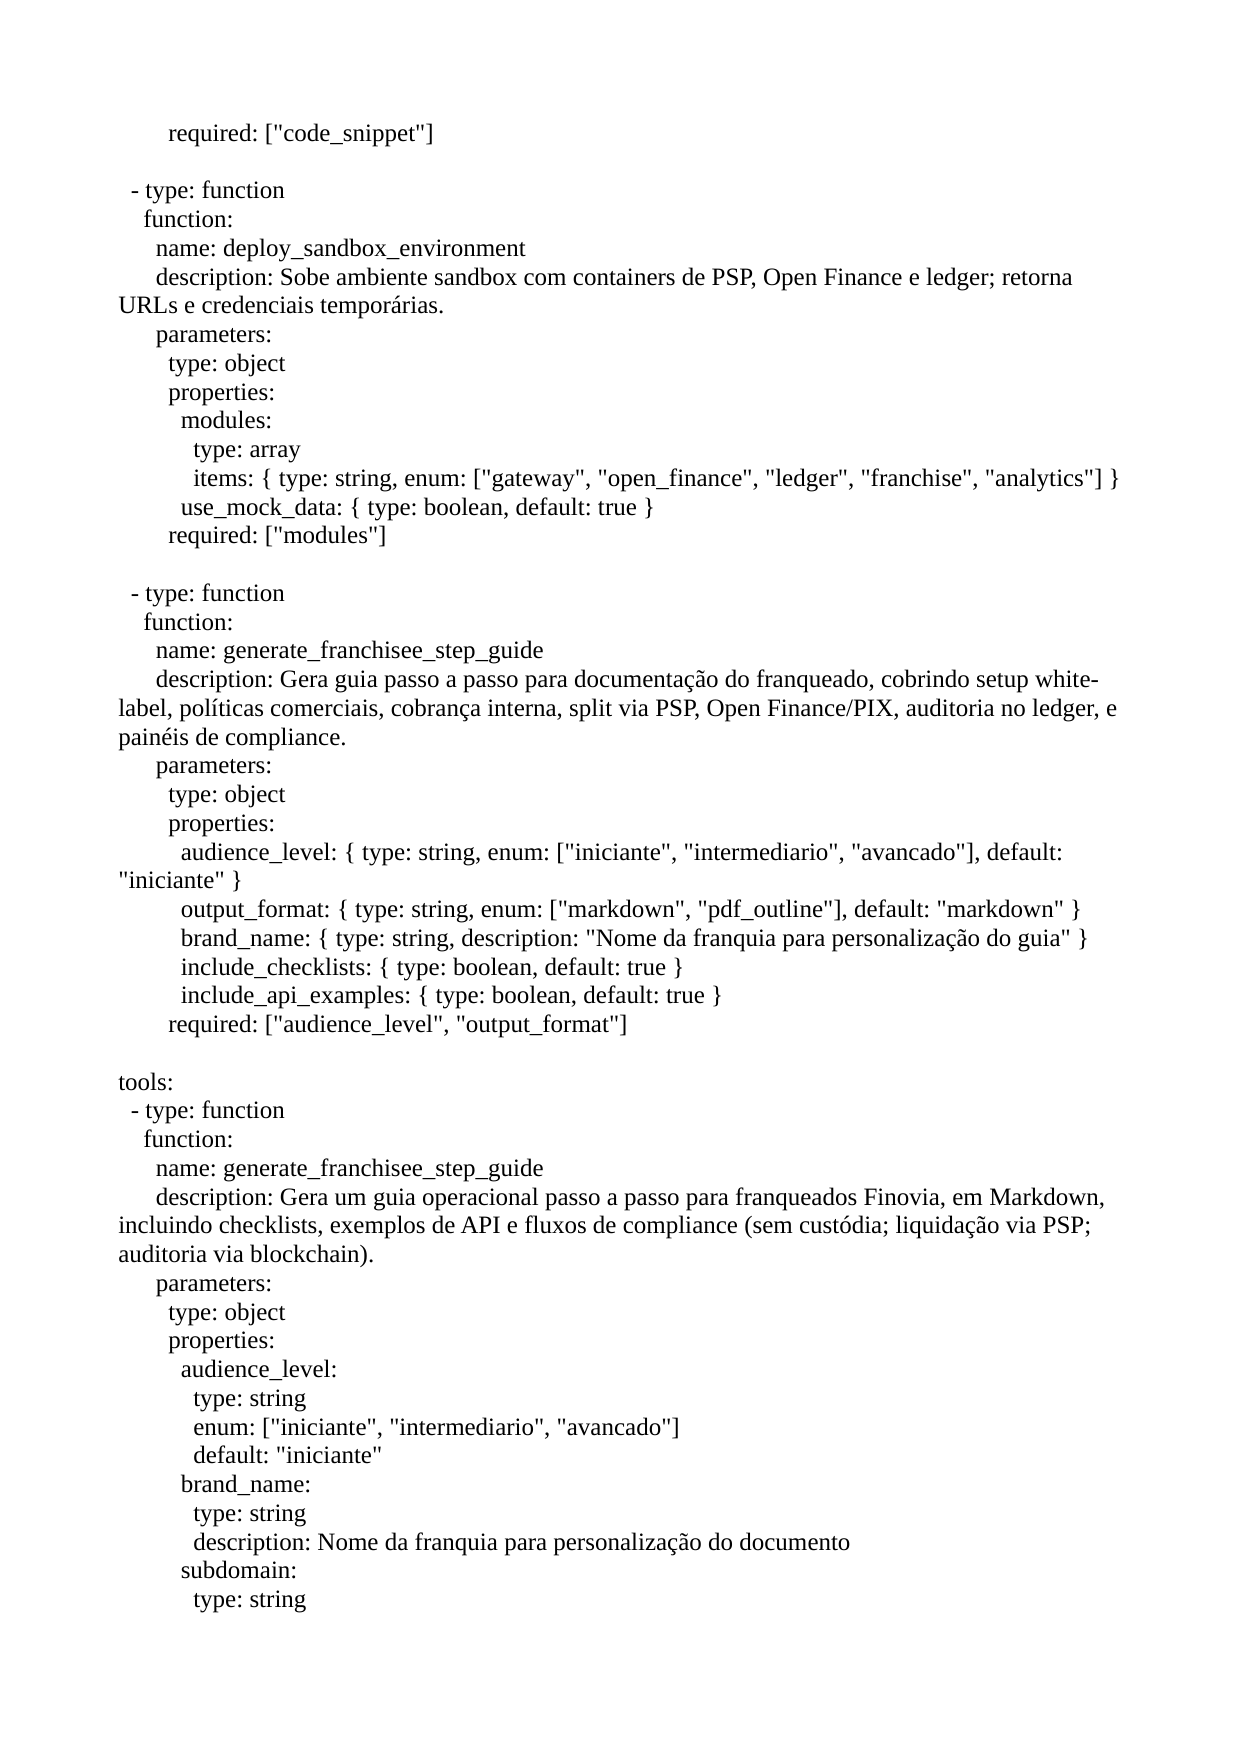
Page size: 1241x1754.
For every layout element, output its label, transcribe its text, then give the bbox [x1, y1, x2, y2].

text required: ["code_snippet"] [118, 118, 1122, 147]
text required: ["audience_level", "output_format"] [118, 1009, 1122, 1038]
text include_checklists: { type: boolean, default: true } [118, 952, 1122, 981]
text default: "iniciante" [118, 1441, 1122, 1469]
text audience_level: { type: string, enum: ["iniciante", "intermediario", "avancado"], default: "iniciante" } [118, 837, 1122, 894]
text subdomain: [118, 1556, 1122, 1584]
text modules: [118, 406, 1122, 434]
text required: ["modules"] [118, 521, 1122, 549]
text items: { type: string, enum: ["gateway", "open_finance", "ledger", "franchise", "analytics"] } [118, 463, 1122, 492]
text properties: [118, 377, 1122, 406]
text type: array [118, 434, 1122, 463]
text include_api_examples: { type: boolean, default: true } [118, 981, 1122, 1009]
text description: Gera guia passo a passo para documentação do franqueado, cobrindo setup white-label, políticas comerciais, cobrança interna, split via PSP, Open Finance/PIX, auditoria no ledger, e painéis de compliance. [118, 664, 1122, 751]
text audience_level: [118, 1354, 1122, 1383]
text - type: function [118, 1096, 1122, 1124]
text type: string [118, 1584, 1122, 1613]
text name: generate_franchisee_step_guide [118, 1153, 1122, 1182]
text description: Gera um guia operacional passo a passo para franqueados Finovia, em Markdown, incluindo checklists, exemplos de API e fluxos de compliance (sem custódia; liquidação via PSP; auditoria via blockchain). [118, 1182, 1122, 1268]
text type: object [118, 779, 1122, 808]
text name: generate_franchisee_step_guide [118, 636, 1122, 664]
text type: object [118, 1297, 1122, 1326]
text properties: [118, 1326, 1122, 1354]
text type: string [118, 1498, 1122, 1527]
text brand_name: { type: string, description: "Nome da franquia para personalização do guia" } [118, 923, 1122, 952]
text description: Sobe ambiente sandbox com containers de PSP, Open Finance e ledger; retorna URLs e credenciais temporárias. [118, 262, 1122, 319]
text tools: [118, 1067, 1122, 1096]
text function: [118, 204, 1122, 233]
text type: object [118, 348, 1122, 377]
text - type: function [118, 176, 1122, 204]
text enum: ["iniciante", "intermediario", "avancado"] [118, 1412, 1122, 1441]
text function: [118, 607, 1122, 636]
text brand_name: [118, 1469, 1122, 1498]
text - type: function [118, 578, 1122, 607]
text function: [118, 1124, 1122, 1153]
text name: deploy_sandbox_environment [118, 233, 1122, 262]
text description: Nome da franquia para personalização do documento [118, 1527, 1122, 1556]
text output_format: { type: string, enum: ["markdown", "pdf_outline"], default: "markdown" } [118, 894, 1122, 923]
text parameters: [118, 751, 1122, 779]
text parameters: [118, 1268, 1122, 1297]
text parameters: [118, 319, 1122, 348]
text type: string [118, 1383, 1122, 1412]
text properties: [118, 808, 1122, 837]
text use_mock_data: { type: boolean, default: true } [118, 492, 1122, 521]
